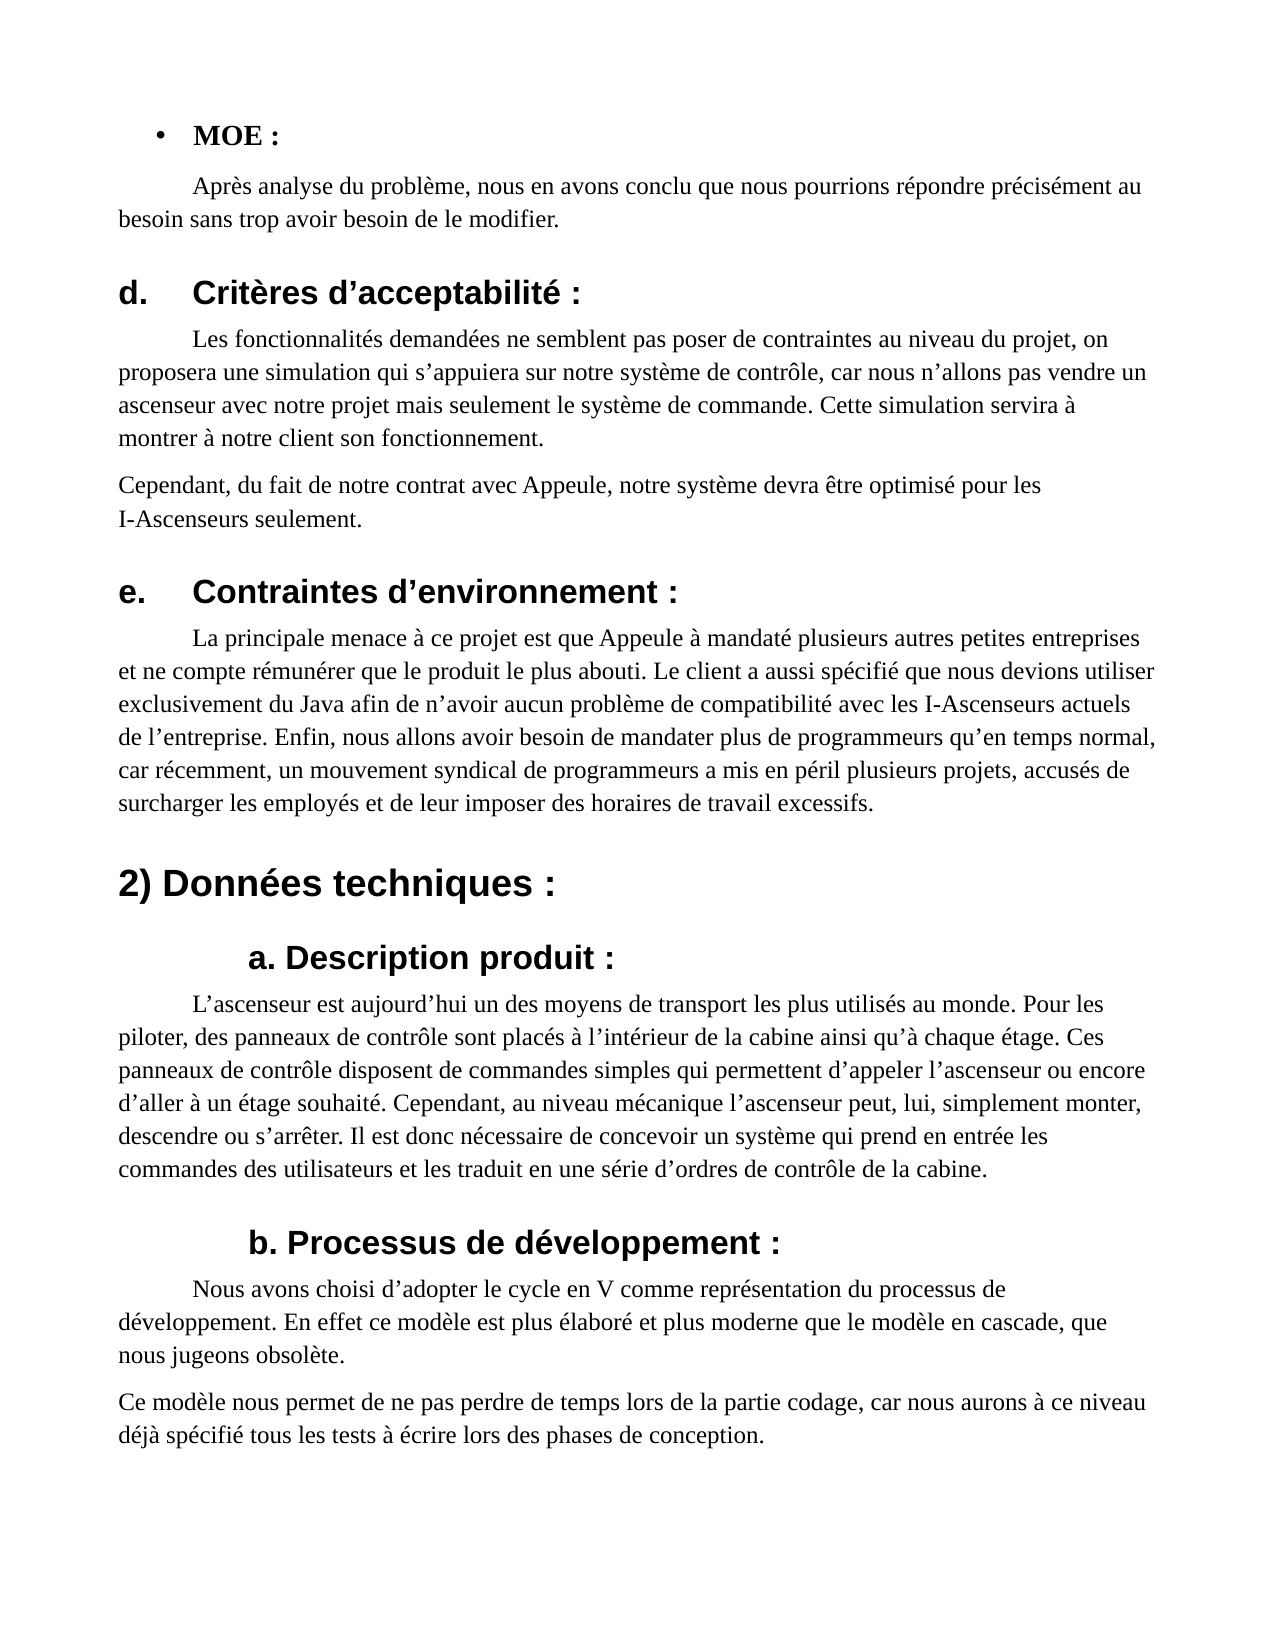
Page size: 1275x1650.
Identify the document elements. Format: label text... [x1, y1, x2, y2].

subtitle e. Contraintes d’environnement : [118, 572, 1157, 611]
text Après analyse du problème, nous en avons conclu que nous pourrions répondre précisément au besoin sans trop avoir besoin de le modifier. [118, 171, 1157, 233]
text L’ascenseur est aujourd’hui un des moyens de transport les plus utilisés au monde. Pour les piloter, des panneaux de contrôle sont placés à l’intérieur de la cabine ainsi qu’à chaque étage. Ces panneaux de contrôle disposent de commandes simples qui permettent d’appeler l’ascenseur ou encore d’aller à un étage souhaité. Cependant, au niveau mécanique l’ascenseur peut, lui, simplement monter, descendre ou s’arrêter. Il est donc nécessaire de concevoir un système qui prend en entrée les commandes des utilisateurs et les traduit en une série d’ordres de contrôle de la cabine. [118, 989, 1157, 1183]
subtitle b. Processus de développement : [118, 1223, 1157, 1261]
list MOE : [156, 118, 1157, 152]
subtitle a. Description produit : [118, 938, 1157, 977]
subtitle d. Critères d’acceptabilité : [118, 273, 1157, 311]
text Les fonctionnalités demandées ne semblent pas poser de contraintes au niveau du projet, on proposera une simulation qui s’appuiera sur notre système de contrôle, car nous n’allons pas vendre un ascenseur avec notre projet mais seulement le système de commande. Cette simulation servira à montrer à notre client son fonctionnement. [118, 324, 1157, 452]
subtitle 2) Données techniques : [118, 861, 1157, 904]
text Nous avons choisi d’adopter le cycle en V comme représentation du processus de développement. En effet ce modèle est plus élaboré et plus moderne que le modèle en cascade, que nous jugeons obsolète. [118, 1274, 1157, 1368]
text Ce modèle nous permet de ne pas perdre de temps lors de la partie codage, car nous aurons à ce niveau déjà spécifié tous les tests à écrire lors des phases de conception. [118, 1387, 1157, 1449]
text La principale menace à ce projet est que Appeule à mandaté plusieurs autres petites entreprises et ne compte rémunérer que le produit le plus abouti. Le client a aussi spécifié que nous devions utiliser exclusivement du Java afin de n’avoir aucun problème de compatibilité avec les I-Ascenseurs actuels de l’entreprise. Enfin, nous allons avoir besoin de mandater plus de programmeurs qu’en temps normal, car récemment, un mouvement syndical de programmeurs a mis en péril plusieurs projets, accusés de surcharger les employés et de leur imposer des horaires de travail excessifs. [118, 623, 1157, 817]
text Cependant, du fait de notre contrat avec Appeule, notre système devra être optimisé pour les I‑Ascenseurs seulement. [118, 471, 1157, 532]
